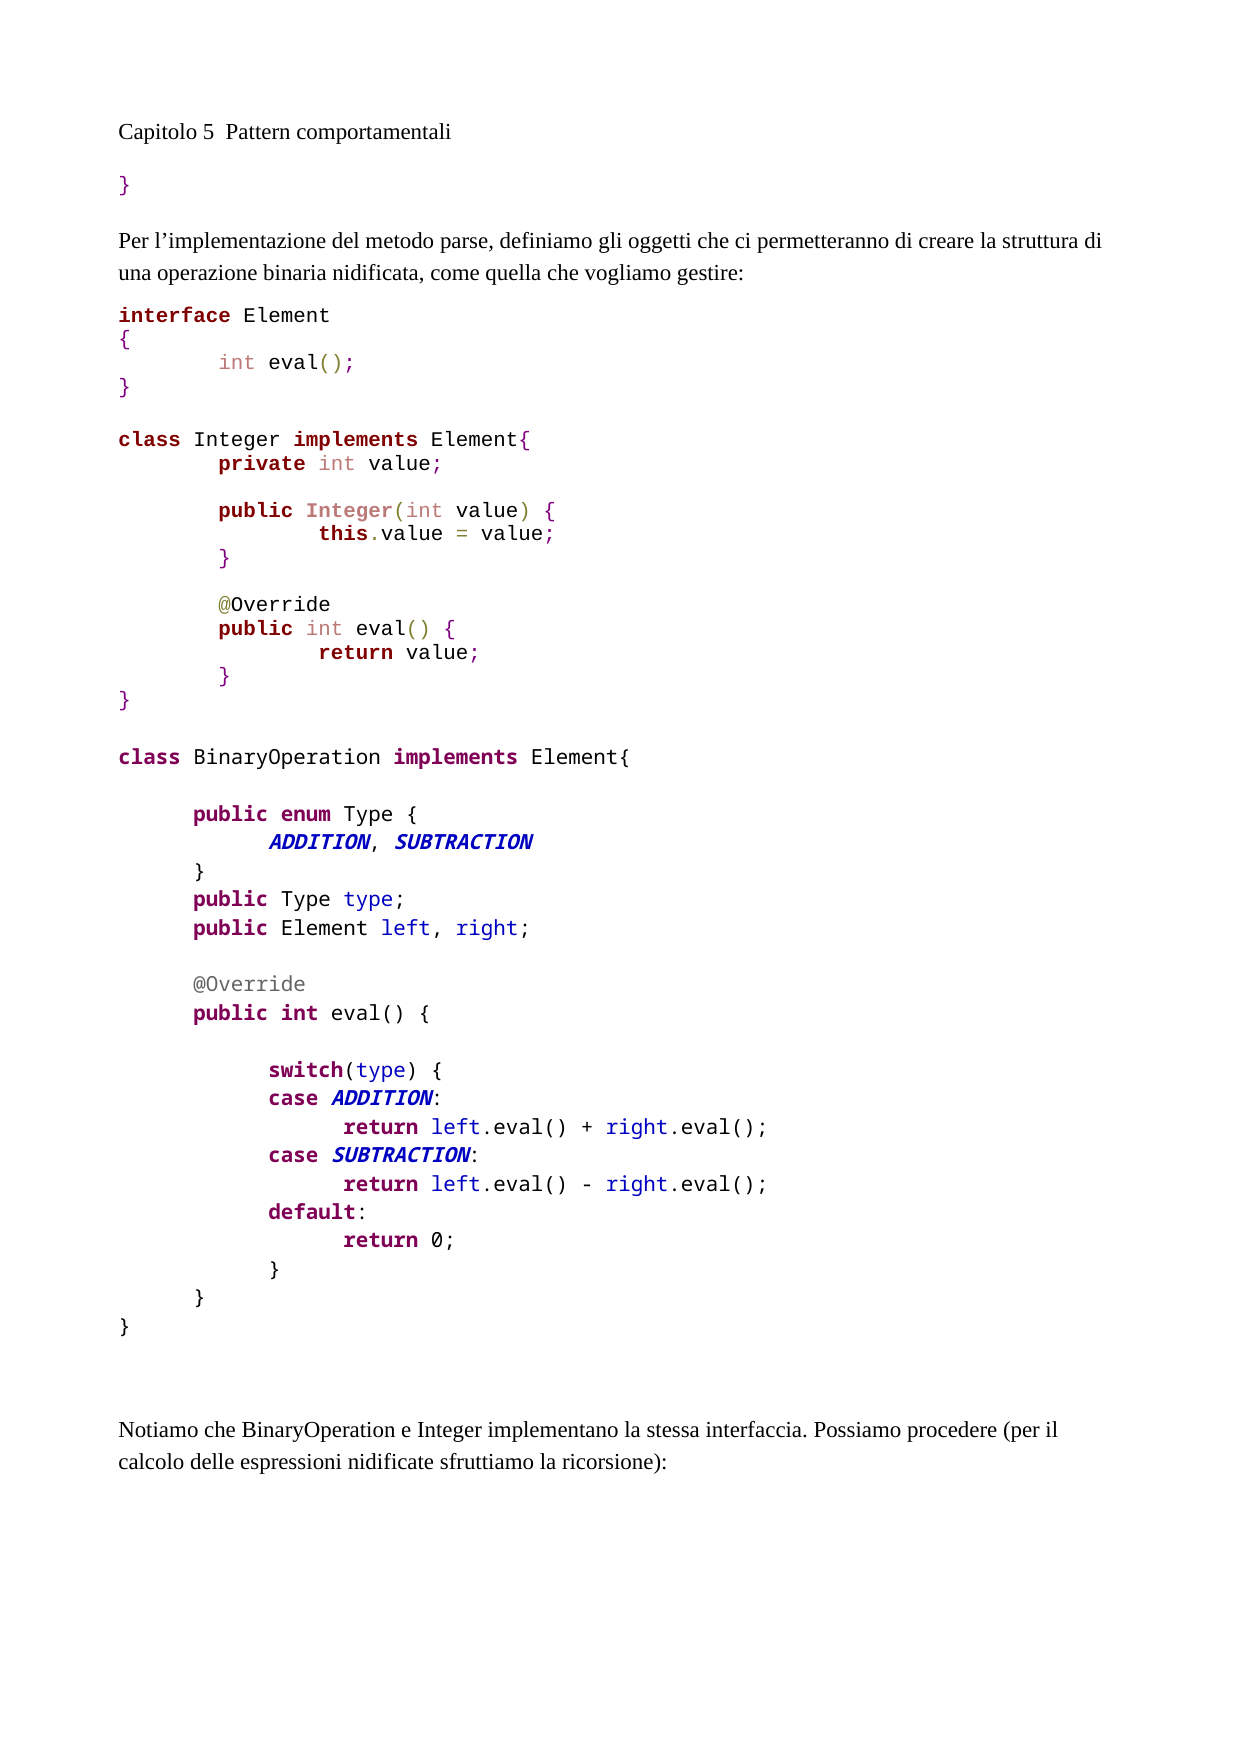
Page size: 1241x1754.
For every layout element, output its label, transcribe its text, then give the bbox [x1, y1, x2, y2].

text interface Element [118, 305, 1122, 328]
text public enum Type { [118, 799, 1122, 827]
text public Type type; [118, 884, 1122, 913]
text switch(type) { [118, 1055, 1122, 1083]
text class BinaryOperation implements Element{ [118, 742, 1122, 771]
text } [118, 1311, 1122, 1339]
text } [118, 547, 1122, 571]
text private int value; [118, 452, 1122, 476]
text class Integer implements Element{ [118, 429, 1122, 452]
text } [118, 1282, 1122, 1311]
text public Integer(int value) { [118, 500, 1122, 523]
text Per l’implementazione del metodo parse, definiamo gli oggetti che ci permetteranno di creare la struttura di una operazione binaria nidificata, come quella che vogliamo gestire: [118, 227, 1122, 285]
text { [118, 328, 1122, 352]
text this.value = value; [118, 523, 1122, 547]
text public int eval() { [118, 618, 1122, 642]
text } [118, 376, 1122, 399]
text Notiamo che BinaryOperation e Integer implementano la stessa interfaccia. Possiamo procedere (per il calcolo delle espressioni nidificate sfruttiamo la ricorsione): [118, 1416, 1122, 1474]
text @Override [118, 969, 1122, 998]
text return 0; [118, 1226, 1122, 1254]
text default: [118, 1197, 1122, 1226]
text } [118, 856, 1122, 884]
text } [118, 665, 1122, 689]
text return value; [118, 642, 1122, 665]
text ADDITION, SUBTRACTION [118, 827, 1122, 856]
text public int eval() { [118, 998, 1122, 1026]
text @Override [118, 594, 1122, 618]
text case SUBTRACTION: [118, 1140, 1122, 1169]
text return left.eval() + right.eval(); [118, 1112, 1122, 1140]
text } [118, 1254, 1122, 1282]
text public Element left, right; [118, 913, 1122, 941]
text case ADDITION: [118, 1083, 1122, 1112]
text int eval(); [118, 352, 1122, 376]
text } [118, 174, 1122, 198]
text return left.eval() - right.eval(); [118, 1169, 1122, 1197]
text } [118, 689, 1122, 713]
